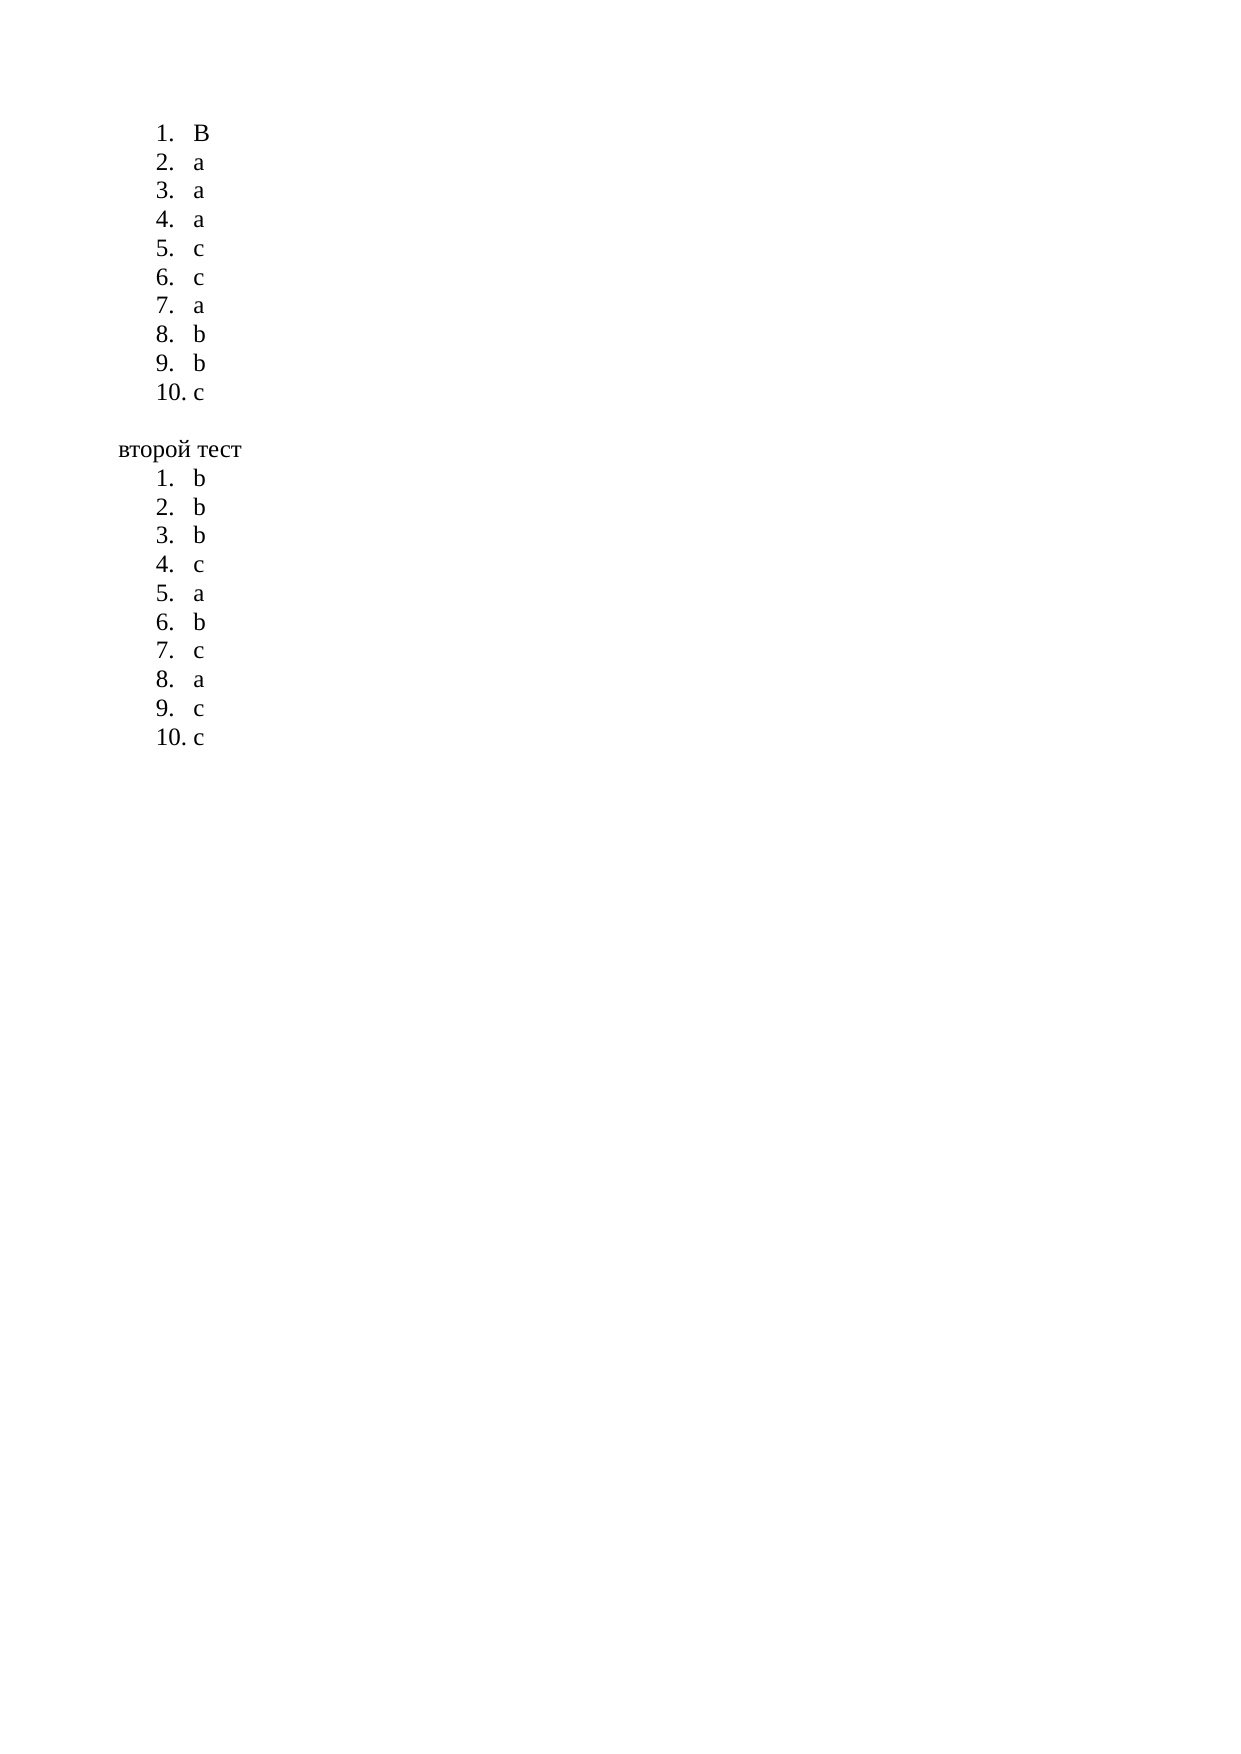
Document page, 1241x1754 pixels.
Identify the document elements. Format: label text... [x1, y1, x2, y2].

list a [156, 664, 1122, 693]
list b [156, 607, 1122, 636]
list c [156, 722, 1122, 751]
list B [156, 118, 1122, 147]
list c [156, 549, 1122, 578]
list a [156, 204, 1122, 233]
list a [156, 291, 1122, 319]
list c [156, 233, 1122, 262]
list c [156, 262, 1122, 291]
list b [156, 492, 1122, 521]
list b [156, 521, 1122, 549]
list b [156, 348, 1122, 377]
list c [156, 693, 1122, 722]
list a [156, 578, 1122, 607]
list c [156, 636, 1122, 664]
list a [156, 176, 1122, 204]
list b [156, 463, 1122, 492]
list c [156, 377, 1122, 406]
list a [156, 147, 1122, 176]
text второй тест [118, 434, 1122, 463]
list b [156, 319, 1122, 348]
